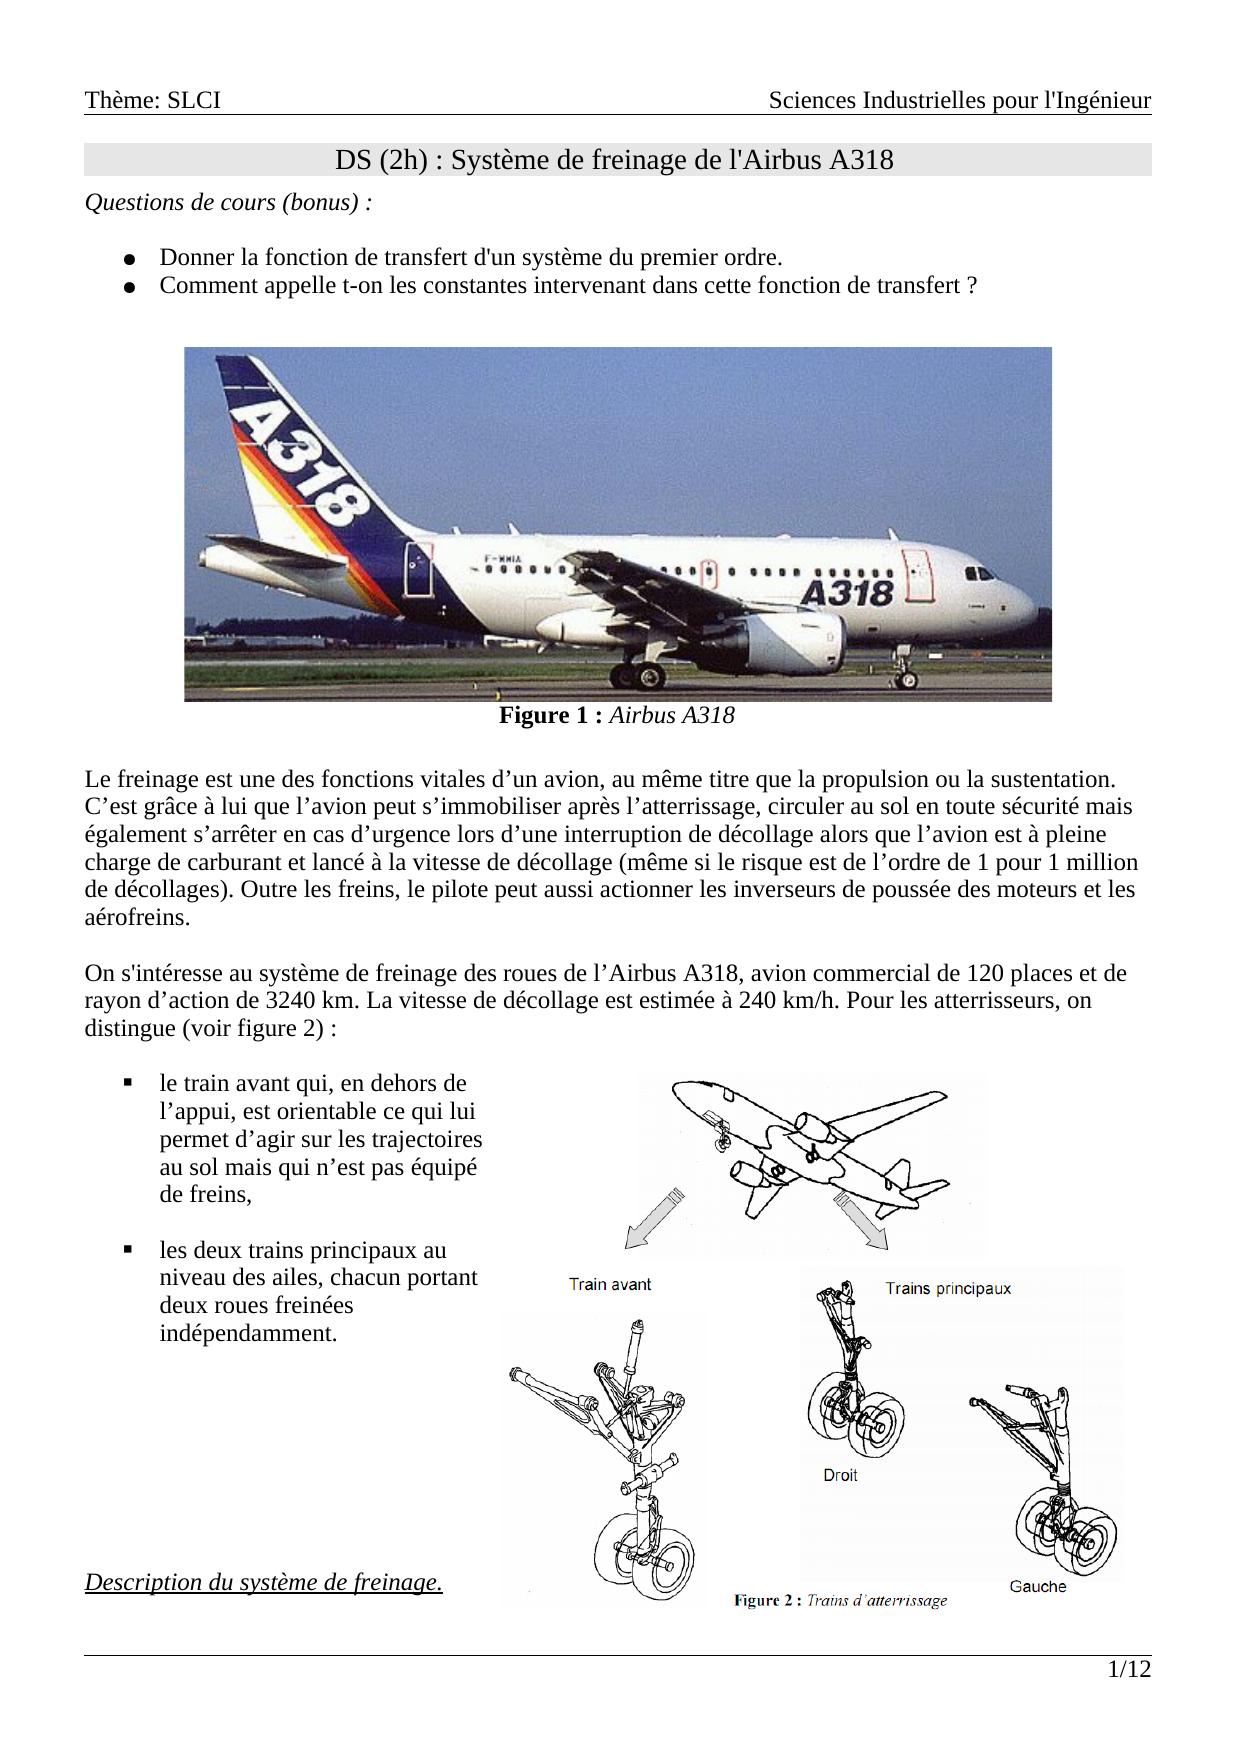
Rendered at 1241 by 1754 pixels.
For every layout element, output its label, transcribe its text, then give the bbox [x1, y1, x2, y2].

picture [487, 1073, 1137, 1610]
text DS (2h) : Système de freinage de l'Airbus A318 [84, 143, 1152, 176]
list Comment appelle t-on les constantes intervenant dans cette fonction de transfert ? [122, 271, 1152, 299]
text Description du système de freinage. [84, 1568, 487, 1596]
text On s'intéresse au système de freinage des roues de l’Airbus A318, avion commercial de 120 places et de rayon d’action de 3240 km. La vitesse de décollage est estimée à 240 km/h. Pour les atterrisseurs, on distingue (voir figure 2) : [84, 959, 1152, 1042]
text Le freinage est une des fonctions vitales d’un avion, au même titre que la propulsion ou la sustentation. C’est grâce à lui que l’avion peut s’immobiliser après l’atterrissage, circuler au sol en toute sécurité mais également s’arrêter en cas d’urgence lors d’une interruption de décollage alors que l’avion est à pleine charge de carburant et lancé à la vitesse de décollage (même si le risque est de l’ordre de 1 pour 1 million de décollages). Outre les freins, le pilote peut aussi actionner les inverseurs de poussée des moteurs et les aérofreins. [84, 765, 1152, 931]
text Figure 1 : Airbus A318 [184, 702, 1052, 729]
list les deux trains principaux au niveau des ailes, chacun portant deux roues freinées indépendamment. [122, 1236, 487, 1347]
list le train avant qui, en dehors de l’appui, est orientable ce qui lui permet d’agir sur les trajectoires au sol mais qui n’est pas équipé de freins, [122, 1069, 1152, 1208]
text Questions de cours (bonus) : [84, 188, 1152, 216]
picture [184, 347, 1053, 702]
list Donner la fonction de transfert d'un système du premier ordre. [122, 243, 1152, 271]
